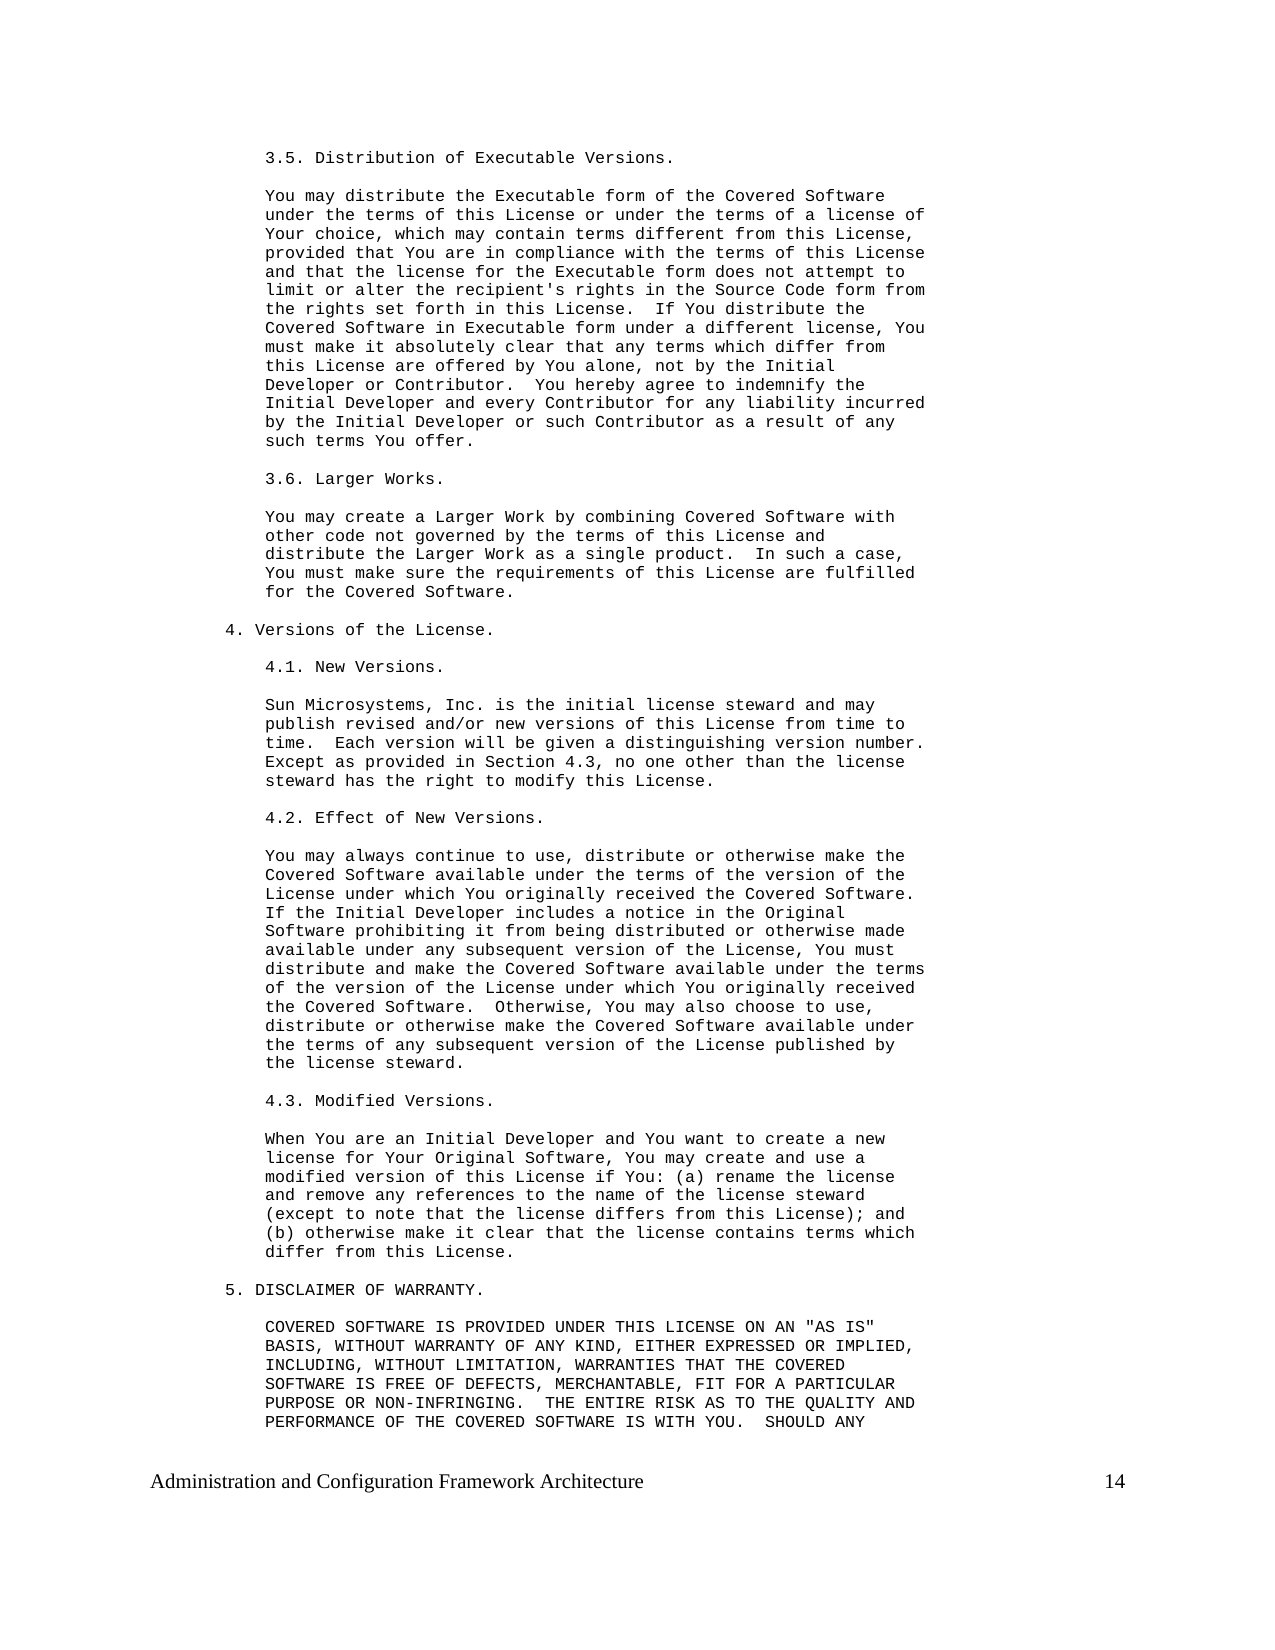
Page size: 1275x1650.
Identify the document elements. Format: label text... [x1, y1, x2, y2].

text License under which You originally received the Covered Software. [225, 885, 1125, 904]
text If the Initial Developer includes a notice in the Original [225, 904, 1125, 923]
text 4.1. New Versions. [225, 659, 1125, 678]
text by the Initial Developer or such Contributor as a result of any [225, 414, 1125, 433]
text 4. Versions of the License. [225, 621, 1125, 640]
text 3.5. Distribution of Executable Versions. [225, 150, 1125, 169]
text the license steward. [225, 1055, 1125, 1074]
text other code not governed by the terms of this License and [225, 527, 1125, 546]
text You may distribute the Executable form of the Covered Software [225, 188, 1125, 207]
text Your choice, which may contain terms different from this License, [225, 225, 1125, 244]
text Covered Software in Executable form under a different license, You [225, 320, 1125, 338]
text SOFTWARE IS FREE OF DEFECTS, MERCHANTABLE, FIT FOR A PARTICULAR [225, 1376, 1125, 1394]
text 3.6. Larger Works. [225, 471, 1125, 489]
text distribute the Larger Work as a single product. In such a case, [225, 546, 1125, 565]
text license for Your Original Software, You may create and use a [225, 1149, 1125, 1168]
text limit or alter the recipient's rights in the Source Code form from [225, 282, 1125, 301]
text Sun Microsystems, Inc. is the initial license steward and may [225, 697, 1125, 716]
text distribute and make the Covered Software available under the terms [225, 961, 1125, 979]
text BASIS, WITHOUT WARRANTY OF ANY KIND, EITHER EXPRESSED OR IMPLIED, [225, 1338, 1125, 1357]
text for the Covered Software. [225, 584, 1125, 602]
text of the version of the License under which You originally received [225, 979, 1125, 998]
text INCLUDING, WITHOUT LIMITATION, WARRANTIES THAT THE COVERED [225, 1357, 1125, 1376]
text 4.3. Modified Versions. [225, 1093, 1125, 1112]
text Developer or Contributor. You hereby agree to indemnify the [225, 376, 1125, 395]
text the terms of any subsequent version of the License published by [225, 1036, 1125, 1055]
text PURPOSE OR NON-INFRINGING. THE ENTIRE RISK AS TO THE QUALITY AND [225, 1394, 1125, 1413]
text Initial Developer and every Contributor for any liability incurred [225, 395, 1125, 414]
text 4.2. Effect of New Versions. [225, 810, 1125, 829]
text under the terms of this License or under the terms of a license of [225, 207, 1125, 225]
text Covered Software available under the terms of the version of the [225, 866, 1125, 885]
text You may always continue to use, distribute or otherwise make the [225, 848, 1125, 866]
text must make it absolutely clear that any terms which differ from [225, 338, 1125, 357]
text available under any subsequent version of the License, You must [225, 942, 1125, 961]
text COVERED SOFTWARE IS PROVIDED UNDER THIS LICENSE ON AN "AS IS" [225, 1319, 1125, 1338]
text publish revised and/or new versions of this License from time to [225, 716, 1125, 734]
text the rights set forth in this License. If You distribute the [225, 301, 1125, 320]
text 5. DISCLAIMER OF WARRANTY. [225, 1281, 1125, 1300]
text You may create a Larger Work by combining Covered Software with [225, 508, 1125, 527]
text steward has the right to modify this License. [225, 772, 1125, 791]
text this License are offered by You alone, not by the Initial [225, 357, 1125, 376]
text the Covered Software. Otherwise, You may also choose to use, [225, 998, 1125, 1017]
text PERFORMANCE OF THE COVERED SOFTWARE IS WITH YOU. SHOULD ANY [225, 1413, 1125, 1432]
text modified version of this License if You: (a) rename the license [225, 1168, 1125, 1187]
text differ from this License. [225, 1243, 1125, 1262]
text time. Each version will be given a distinguishing version number. [225, 734, 1125, 753]
text You must make sure the requirements of this License are fulfilled [225, 565, 1125, 584]
text Except as provided in Section 4.3, no one other than the license [225, 753, 1125, 772]
text and remove any references to the name of the license steward [225, 1187, 1125, 1206]
text and that the license for the Executable form does not attempt to [225, 263, 1125, 282]
text When You are an Initial Developer and You want to create a new [225, 1130, 1125, 1149]
text (except to note that the license differs from this License); and [225, 1206, 1125, 1225]
text (b) otherwise make it clear that the license contains terms which [225, 1225, 1125, 1243]
text such terms You offer. [225, 433, 1125, 452]
text Software prohibiting it from being distributed or otherwise made [225, 923, 1125, 942]
text provided that You are in compliance with the terms of this License [225, 244, 1125, 263]
text distribute or otherwise make the Covered Software available under [225, 1017, 1125, 1036]
